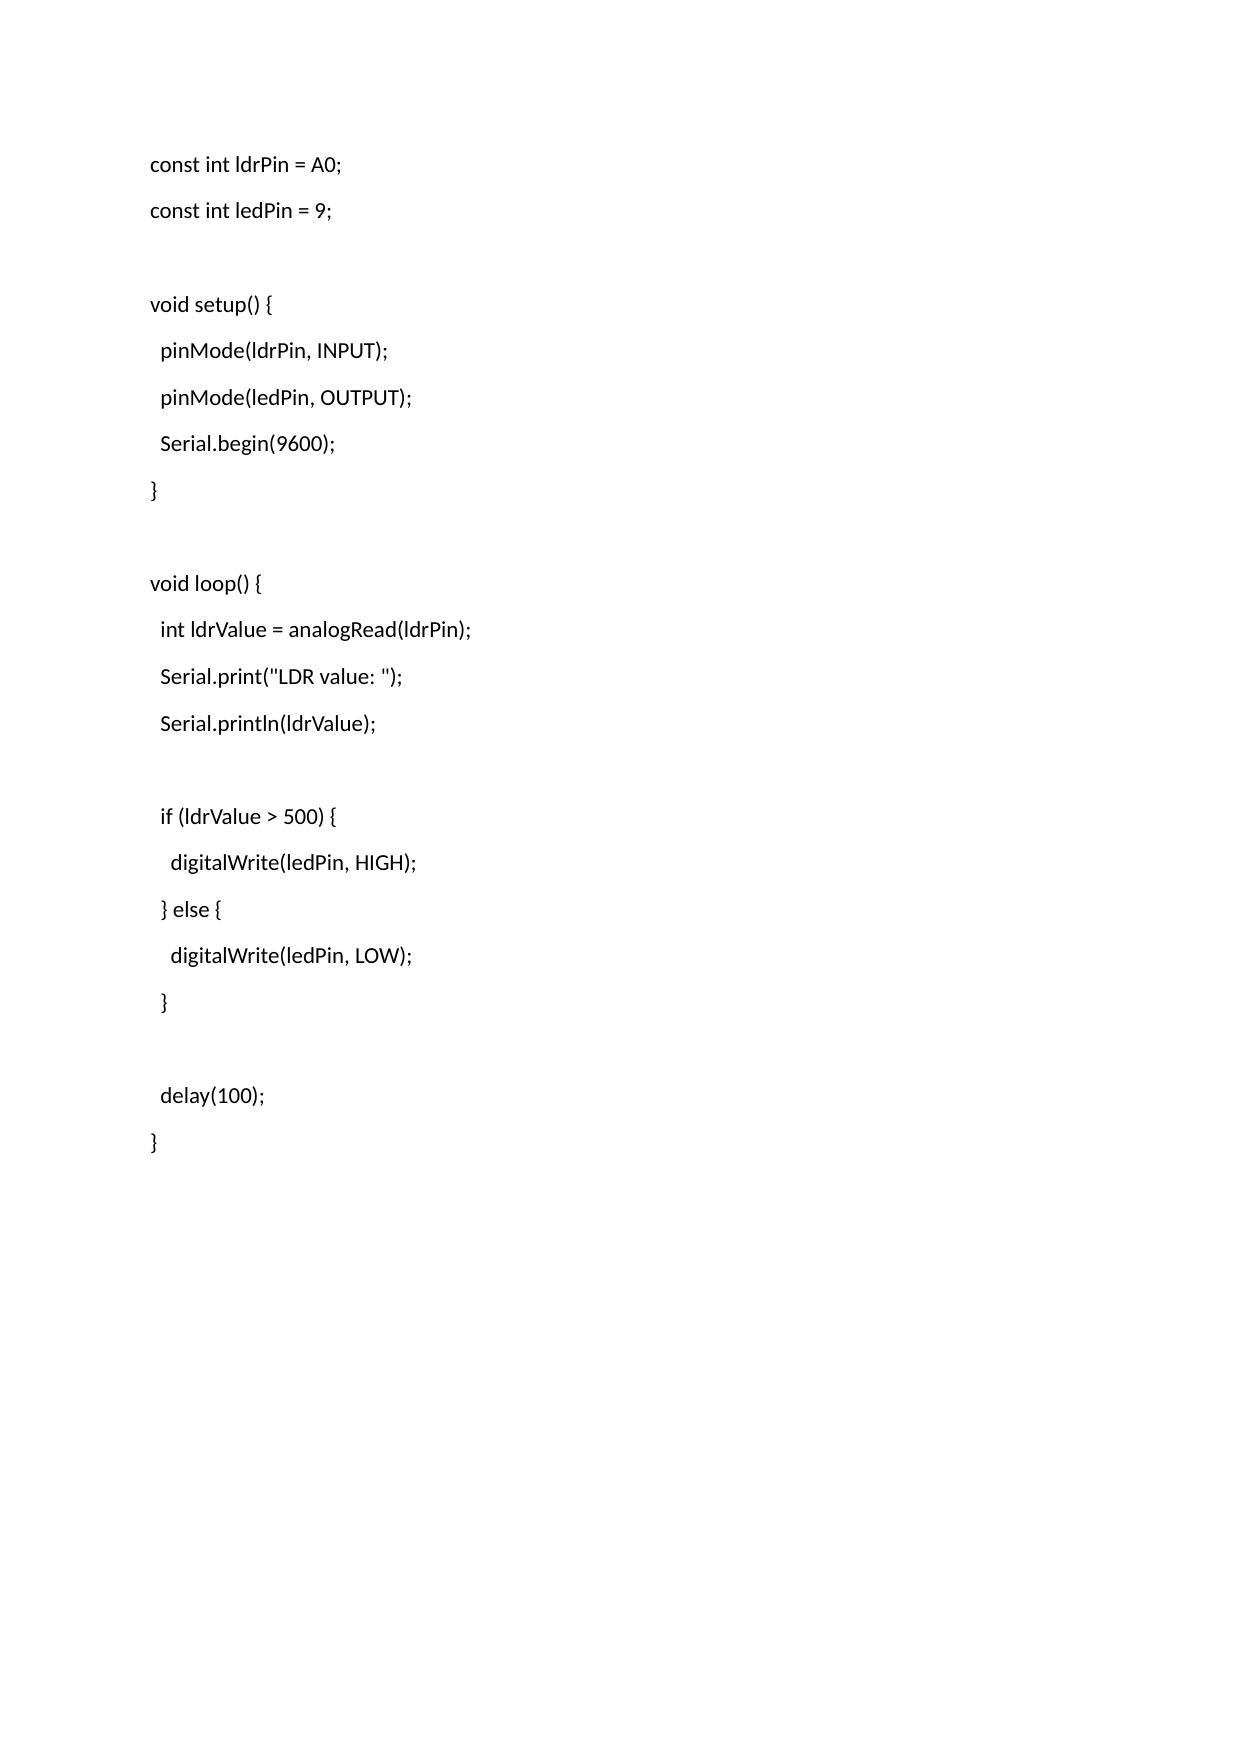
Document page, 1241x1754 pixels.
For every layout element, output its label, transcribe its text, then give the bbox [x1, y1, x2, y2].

text Serial.print("LDR value: "); [150, 662, 1090, 690]
text void setup() { [150, 290, 1090, 318]
text Serial.println(ldrValue); [150, 709, 1090, 737]
text const int ldrPin = A0; [150, 150, 1090, 178]
text pinMode(ldrPin, INPUT); [150, 336, 1090, 364]
text int ldrValue = analogRead(ldrPin); [150, 616, 1090, 644]
text pinMode(ledPin, OUTPUT); [150, 383, 1090, 411]
text Serial.begin(9600); [150, 429, 1090, 457]
text if (ldrValue > 500) { [150, 802, 1090, 830]
text const int ledPin = 9; [150, 197, 1090, 224]
text digitalWrite(ledPin, LOW); [150, 942, 1090, 969]
text void loop() { [150, 569, 1090, 597]
text } [150, 988, 1090, 1016]
text } [150, 476, 1090, 504]
text delay(100); [150, 1081, 1090, 1109]
text } else { [150, 895, 1090, 923]
text digitalWrite(ledPin, HIGH); [150, 848, 1090, 876]
text } [150, 1128, 1090, 1156]
